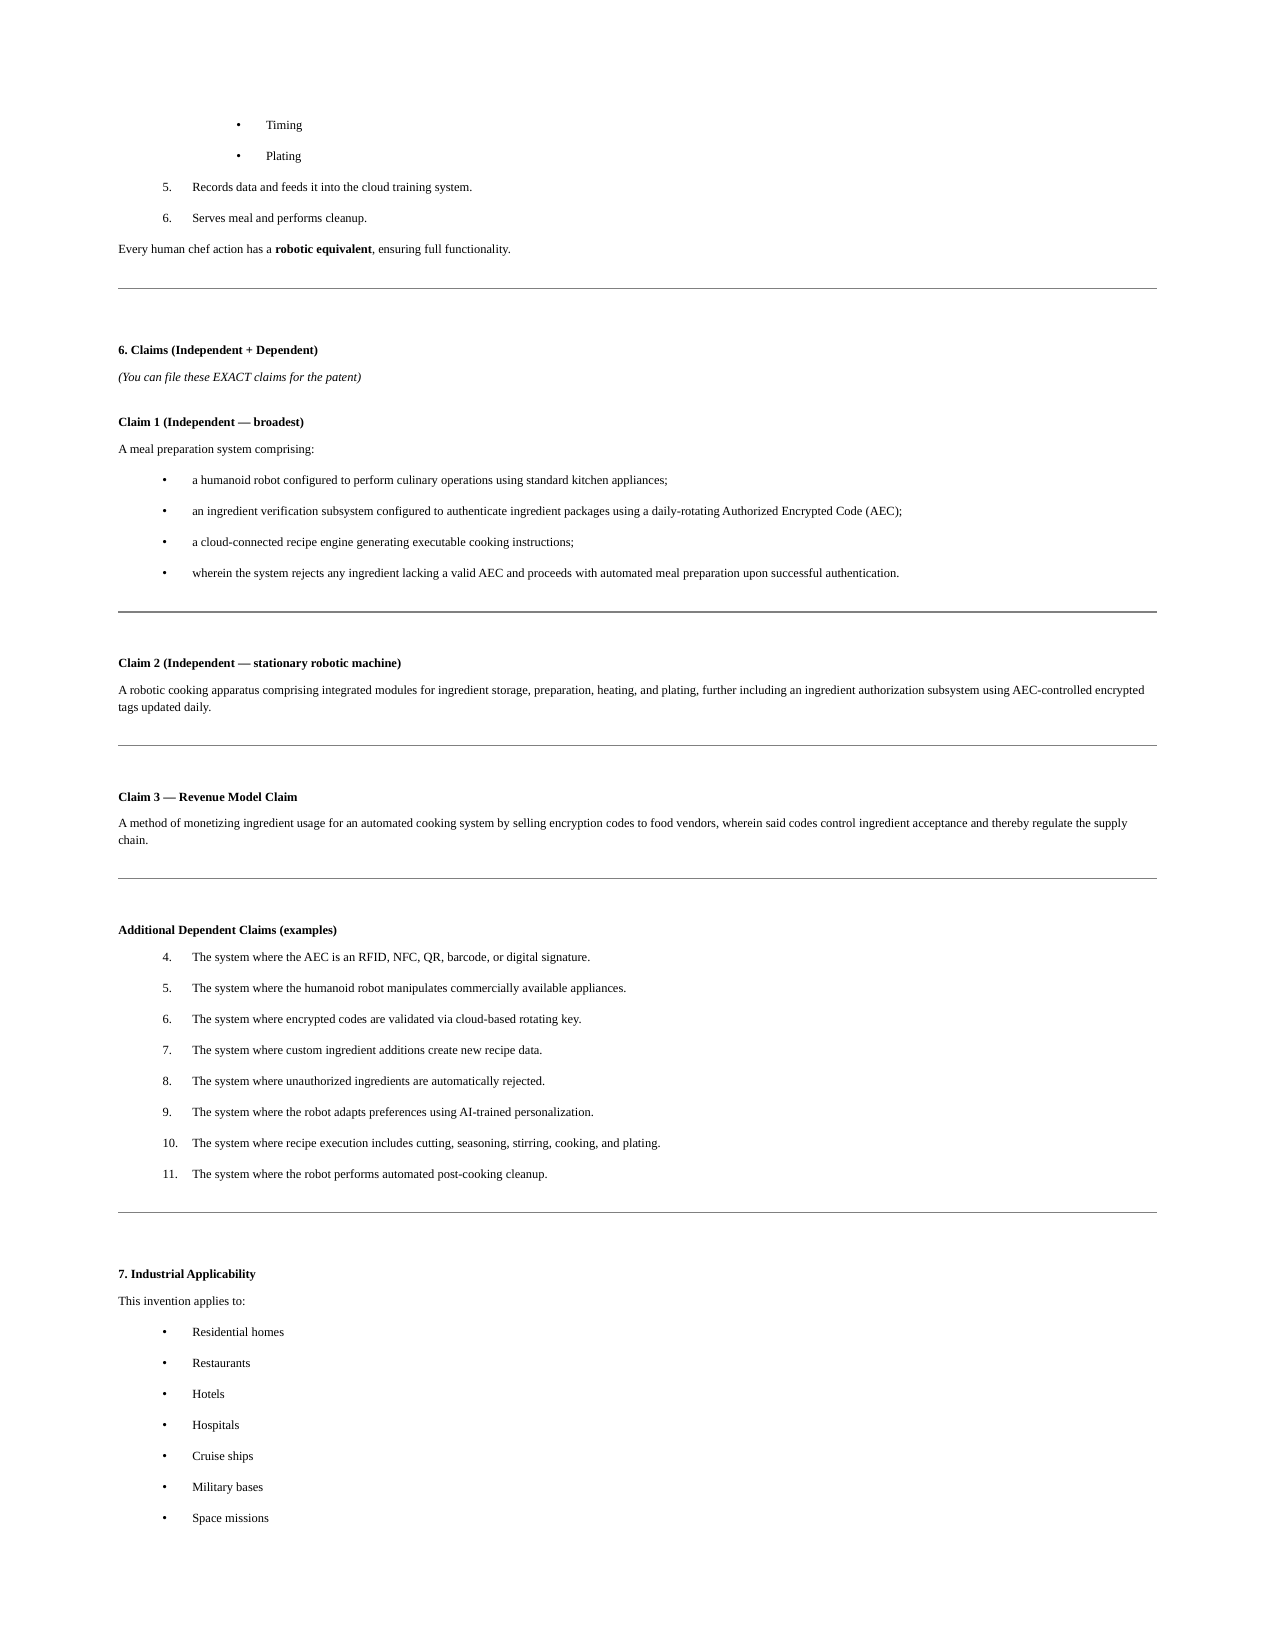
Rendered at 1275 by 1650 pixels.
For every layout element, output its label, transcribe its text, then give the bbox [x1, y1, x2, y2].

list The system where the humanoid robot manipulates commercially available appliances. [162, 980, 1157, 995]
list The system where the robot performs automated post-cooking cleanup. [162, 1167, 1157, 1181]
list Plating [236, 149, 1157, 163]
subtitle Claim 3 — Revenue Model Claim [118, 789, 1157, 804]
list Serves meal and performs cleanup. [162, 211, 1157, 226]
list Residential homes [162, 1325, 1157, 1339]
subtitle Claim 1 (Independent — broadest) [118, 415, 1157, 429]
list Cruise ships [162, 1449, 1157, 1463]
list an ingredient verification subsystem configured to authenticate ingredient packages using a daily-rotating Authorized Encrypted Code (AEC); [162, 504, 1157, 518]
list Records data and feeds it into the cloud training system. [162, 180, 1157, 194]
list wherein the system rejects any ingredient lacking a valid AEC and proceeds with automated meal preparation upon successful authentication. [162, 566, 1157, 581]
list Hospitals [162, 1418, 1157, 1432]
list The system where the robot adapts preferences using AI-trained personalization. [162, 1104, 1157, 1119]
list Restaurants [162, 1356, 1157, 1370]
list The system where custom ingredient additions create new recipe data. [162, 1042, 1157, 1057]
text (You can file these EXACT claims for the patent) [118, 369, 1157, 384]
list Timing [236, 118, 1157, 132]
list Hotels [162, 1387, 1157, 1401]
list Space missions [162, 1511, 1157, 1526]
subtitle Additional Dependent Claims (examples) [118, 922, 1157, 937]
text A meal preparation system comprising: [118, 442, 1157, 456]
list a cloud-connected recipe engine generating executable cooking instructions; [162, 535, 1157, 549]
subtitle 7. Industrial Applicability [118, 1267, 1157, 1281]
subtitle 6. Claims (Independent + Dependent) [118, 343, 1157, 357]
subtitle Claim 2 (Independent — stationary robotic machine) [118, 656, 1157, 670]
text Every human chef action has a robotic equivalent, ensuring full functionality. [118, 242, 1157, 257]
list The system where the AEC is an RFID, NFC, QR, barcode, or digital signature. [162, 949, 1157, 964]
list The system where unauthorized ingredients are automatically rejected. [162, 1073, 1157, 1088]
text A method of monetizing ingredient usage for an automated cooking system by selling encryption codes to food vendors, wherein said codes control ingredient acceptance and thereby regulate the supply chain. [118, 816, 1157, 847]
text This invention applies to: [118, 1294, 1157, 1308]
list a humanoid robot configured to perform culinary operations using standard kitchen appliances; [162, 473, 1157, 487]
list The system where encrypted codes are validated via cloud-based rotating key. [162, 1011, 1157, 1026]
list The system where recipe execution includes cutting, seasoning, stirring, cooking, and plating. [162, 1136, 1157, 1150]
text A robotic cooking apparatus comprising integrated modules for ingredient storage, preparation, heating, and plating, further including an ingredient authorization subsystem using AEC-controlled encrypted tags updated daily. [118, 683, 1157, 714]
list Military bases [162, 1480, 1157, 1494]
